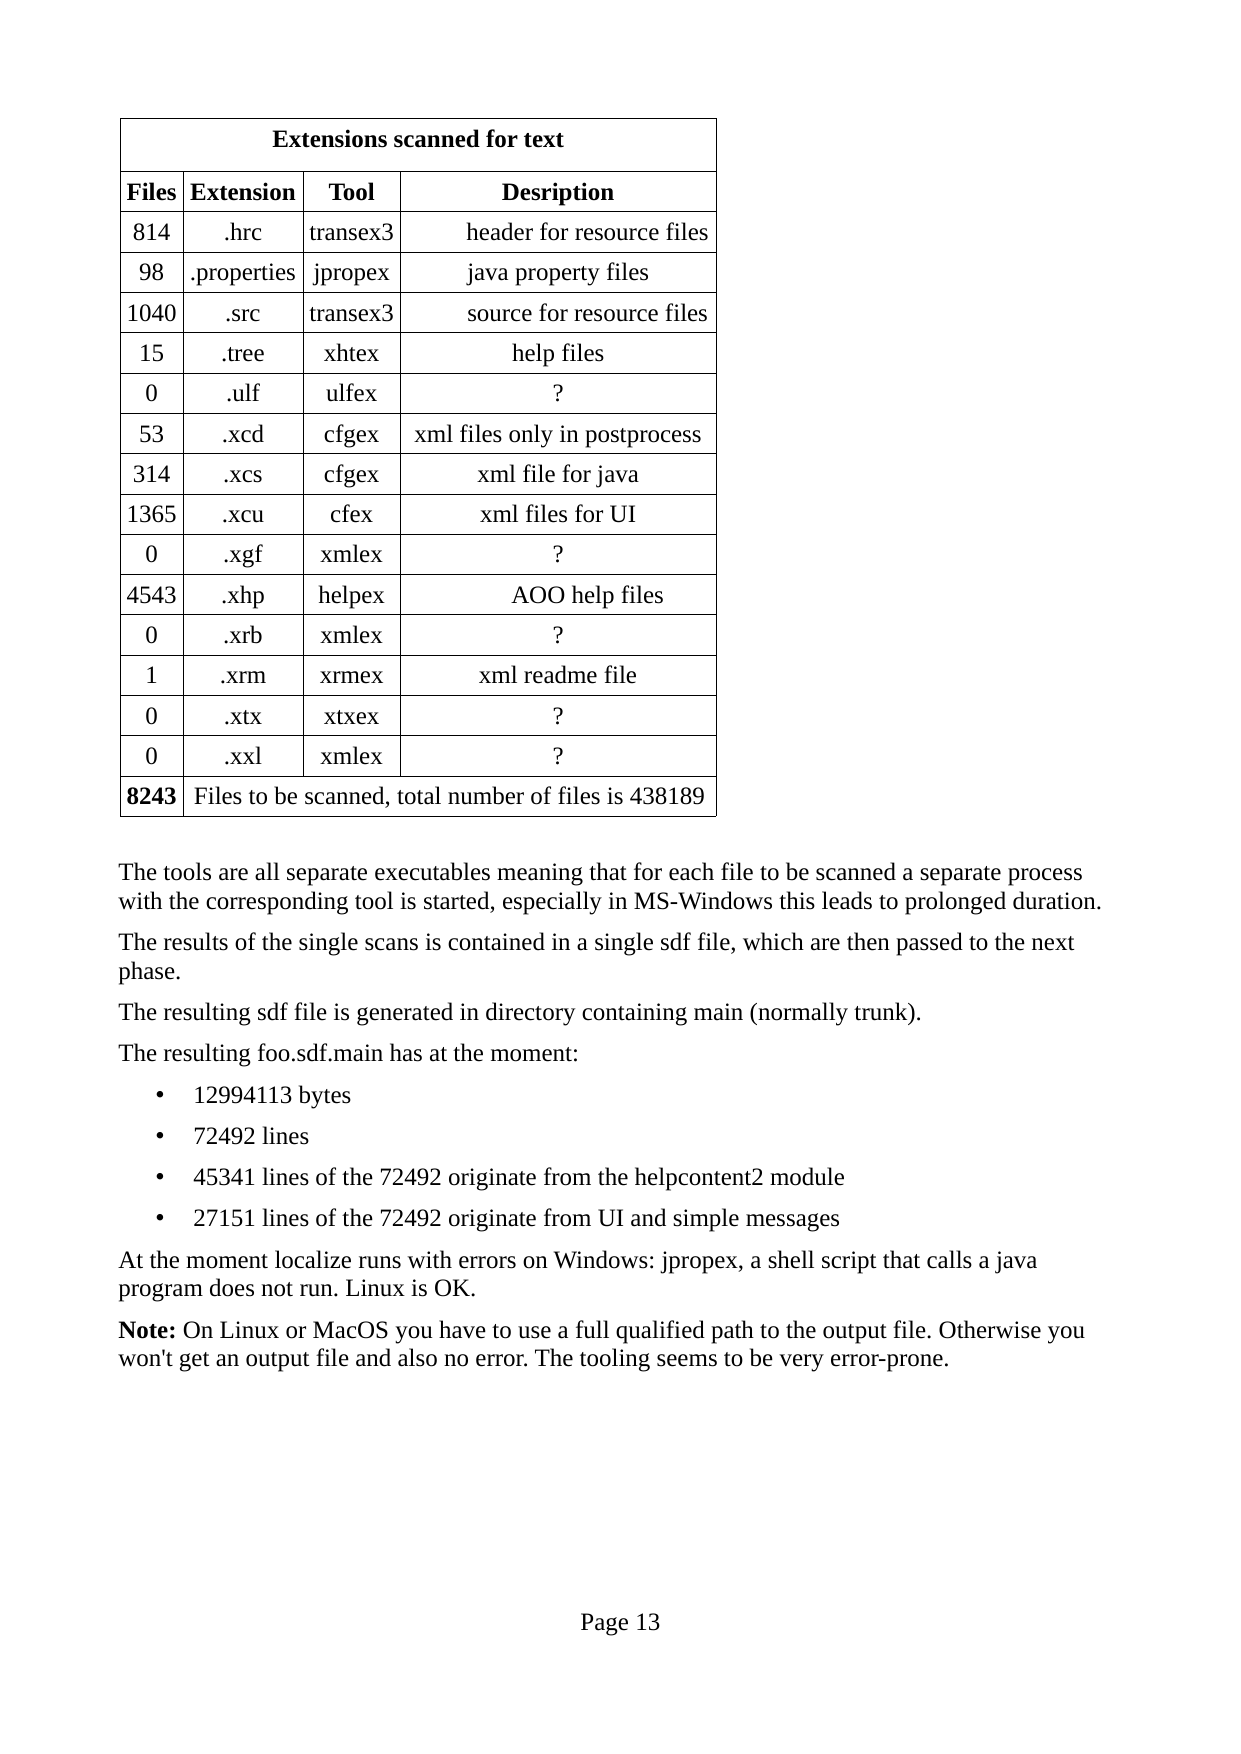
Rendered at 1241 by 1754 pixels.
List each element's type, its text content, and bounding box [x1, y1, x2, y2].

table_cell cfgex [304, 454, 400, 493]
table_cell Extension [184, 172, 303, 211]
table_cell .hrc [184, 212, 303, 252]
table_cell ? [401, 736, 716, 776]
table_cell AOO help files [401, 575, 716, 614]
table_cell Files [121, 172, 183, 211]
table_cell .properties [184, 253, 303, 292]
table_cell ? [401, 535, 716, 574]
table_cell xrmex [304, 656, 400, 695]
table_cell 814 [121, 212, 183, 252]
text The tools are all separate executables meaning that for each file to be scanned a separate process with the corresponding tool is started, especially in MS-Windows this leads to prolonged duration. [118, 857, 1122, 915]
table_cell 8243 [121, 777, 183, 816]
table_cell ? [401, 696, 716, 735]
list 72492 lines [156, 1121, 1122, 1150]
text The results of the single scans is contained in a single sdf file, which are then passed to the next phase. [118, 927, 1122, 985]
table_cell xml files only in postprocess [401, 414, 716, 453]
table_cell Files to be scanned, total number of files is 438189 [184, 777, 716, 816]
table_cell xmlex [304, 615, 400, 655]
table_cell 1 [121, 656, 183, 695]
table_cell 314 [121, 454, 183, 493]
table_cell 98 [121, 253, 183, 292]
table_cell xtxex [304, 696, 400, 735]
table_cell .xxl [184, 736, 303, 776]
table_cell 0 [121, 535, 183, 574]
table_cell .tree [184, 333, 303, 372]
text Note: On Linux or MacOS you have to use a full qualified path to the output file. Otherwise you won't get an output file and also no error. The tooling seems to be very error-prone. [118, 1315, 1122, 1372]
table_cell .xtx [184, 696, 303, 735]
table_cell 1040 [121, 293, 183, 332]
table_cell xml files for UI [401, 495, 716, 534]
list 27151 lines of the 72492 originate from UI and simple messages [156, 1203, 1122, 1232]
table_cell 0 [121, 374, 183, 413]
table_cell source for resource files [401, 293, 716, 332]
table_cell transex3 [304, 293, 400, 332]
table_cell Desription [401, 172, 716, 211]
table_cell xmlex [304, 535, 400, 574]
table_cell .xhp [184, 575, 303, 614]
table_cell xhtex [304, 333, 400, 372]
table_cell java property files [401, 253, 716, 292]
table_cell Tool [304, 172, 400, 211]
table_cell 1365 [121, 495, 183, 534]
table_cell 0 [121, 736, 183, 776]
table_cell xmlex [304, 736, 400, 776]
table_cell ulfex [304, 374, 400, 413]
table_cell xml readme file [401, 656, 716, 695]
table_cell .xrm [184, 656, 303, 695]
table_cell 0 [121, 696, 183, 735]
table_cell .xcs [184, 454, 303, 493]
table_cell ? [401, 374, 716, 413]
table_cell 53 [121, 414, 183, 453]
text At the moment localize runs with errors on Windows: jpropex, a shell script that calls a java program does not run. Linux is OK. [118, 1245, 1122, 1302]
table_cell .xrb [184, 615, 303, 655]
table_cell xml file for java [401, 454, 716, 493]
table_cell .ulf [184, 374, 303, 413]
text The resulting sdf file is generated in directory containing main (normally trunk). [118, 997, 1122, 1026]
table_cell 0 [121, 615, 183, 655]
table_cell jpropex [304, 253, 400, 292]
table_cell helpex [304, 575, 400, 614]
table_cell .src [184, 293, 303, 332]
table_header Extensions scanned for text [121, 119, 716, 171]
list 12994113 bytes [156, 1080, 1122, 1108]
table_cell .xcu [184, 495, 303, 534]
list 45341 lines of the 72492 originate from the helpcontent2 module [156, 1162, 1122, 1191]
table_cell transex3 [304, 212, 400, 252]
table_cell cfgex [304, 414, 400, 453]
table_cell ? [401, 615, 716, 655]
table_cell 4543 [121, 575, 183, 614]
table_cell help files [401, 333, 716, 372]
table_cell header for resource files [401, 212, 716, 252]
table_cell .xgf [184, 535, 303, 574]
table_cell .xcd [184, 414, 303, 453]
table_cell 15 [121, 333, 183, 372]
table_cell cfex [304, 495, 400, 534]
text The resulting foo.sdf.main has at the moment: [118, 1038, 1122, 1067]
